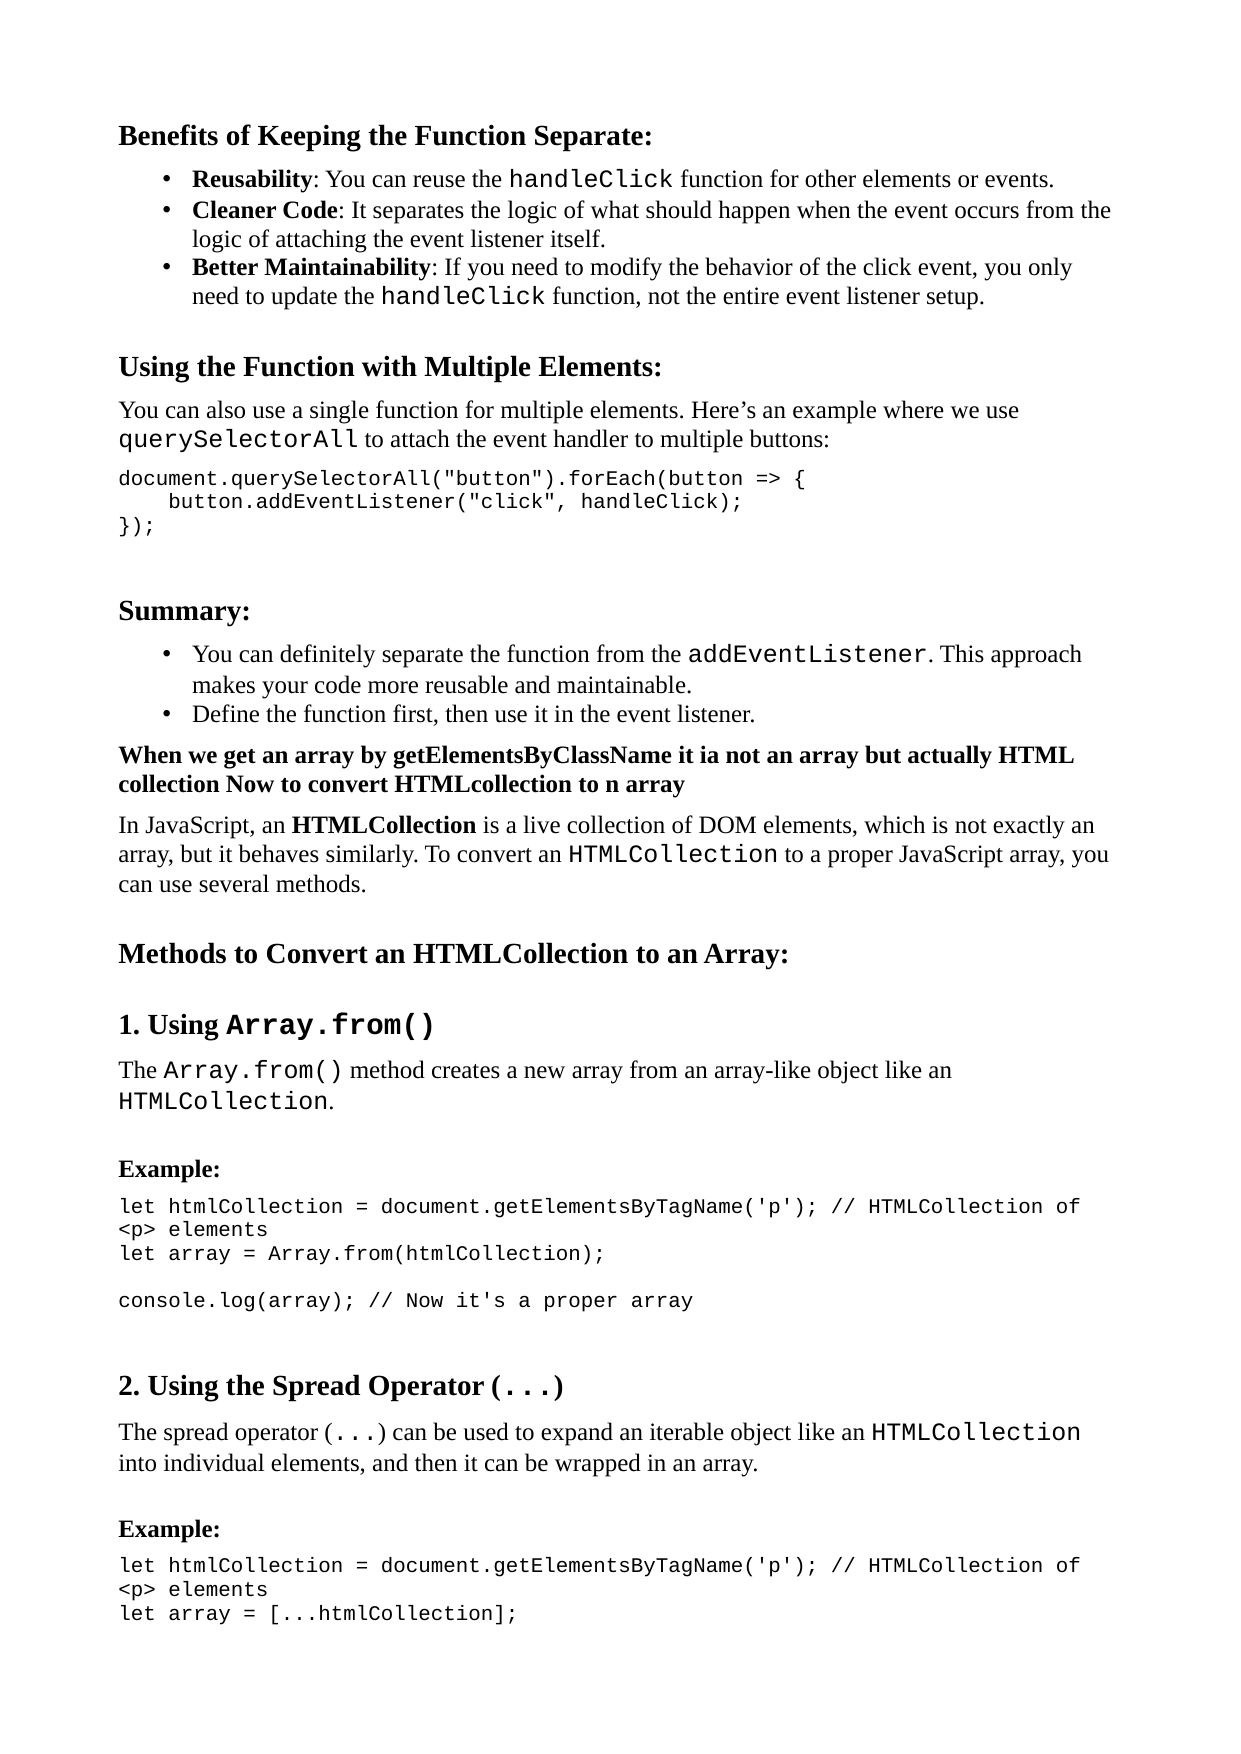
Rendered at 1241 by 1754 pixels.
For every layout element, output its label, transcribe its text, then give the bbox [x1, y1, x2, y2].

text let array = [...htmlCollection]; [118, 1603, 1122, 1626]
text let htmlCollection = document.getElementsByTagName('p'); // HTMLCollection of <p> elements [118, 1196, 1122, 1243]
list Cleaner Code: It separates the logic of what should happen when the event occurs from the logic of attaching the event listener itself. [162, 195, 1122, 252]
subtitle Example: [118, 1154, 1122, 1183]
subtitle Benefits of Keeping the Function Separate: [118, 118, 1122, 152]
subtitle Example: [118, 1514, 1122, 1543]
list Better Maintainability: If you need to modify the behavior of the click event, you only need to update the handleClick function, not the entire event listener setup. [162, 252, 1122, 312]
subtitle Methods to Convert an HTMLCollection to an Array: [118, 936, 1122, 969]
text document.querySelectorAll("button").forEach(button => { [118, 468, 1122, 491]
text The spread operator (...) can be used to expand an iterable object like an HTMLCollection into individual elements, and then it can be wrapped in an array. [118, 1417, 1122, 1477]
text let array = Array.from(htmlCollection); [118, 1243, 1122, 1267]
subtitle Summary: [118, 593, 1122, 627]
text In JavaScript, an HTMLCollection is a live collection of DOM elements, which is not exactly an array, but it behaves similarly. To convert an HTMLCollection to a proper JavaScript array, you can use several methods. [118, 810, 1122, 898]
text When we get an array by getElementsByClassName it ia not an array but actually HTML collection Now to convert HTMLcollection to n array [118, 740, 1122, 797]
text button.addEventListener("click", handleClick); [118, 491, 1122, 515]
text The Array.from() method creates a new array from an array-like object like an HTMLCollection. [118, 1055, 1122, 1117]
list Define the function first, then use it in the event listener. [162, 699, 1122, 727]
text let htmlCollection = document.getElementsByTagName('p'); // HTMLCollection of <p> elements [118, 1555, 1122, 1603]
text }); [118, 515, 1122, 539]
text console.log(array); // Now it's a proper array [118, 1290, 1122, 1314]
list You can definitely separate the function from the addEventListener. This approach makes your code more reusable and maintainable. [162, 639, 1122, 699]
subtitle Using the Function with Multiple Elements: [118, 349, 1122, 383]
text You can also use a single function for multiple elements. Here’s an example where we use querySelectorAll to attach the event handler to multiple buttons: [118, 396, 1122, 455]
list Reusability: You can reuse the handleClick function for other elements or events. [162, 164, 1122, 195]
subtitle 1. Using Array.from() [118, 1007, 1122, 1043]
subtitle 2. Using the Spread Operator (...) [118, 1368, 1122, 1404]
